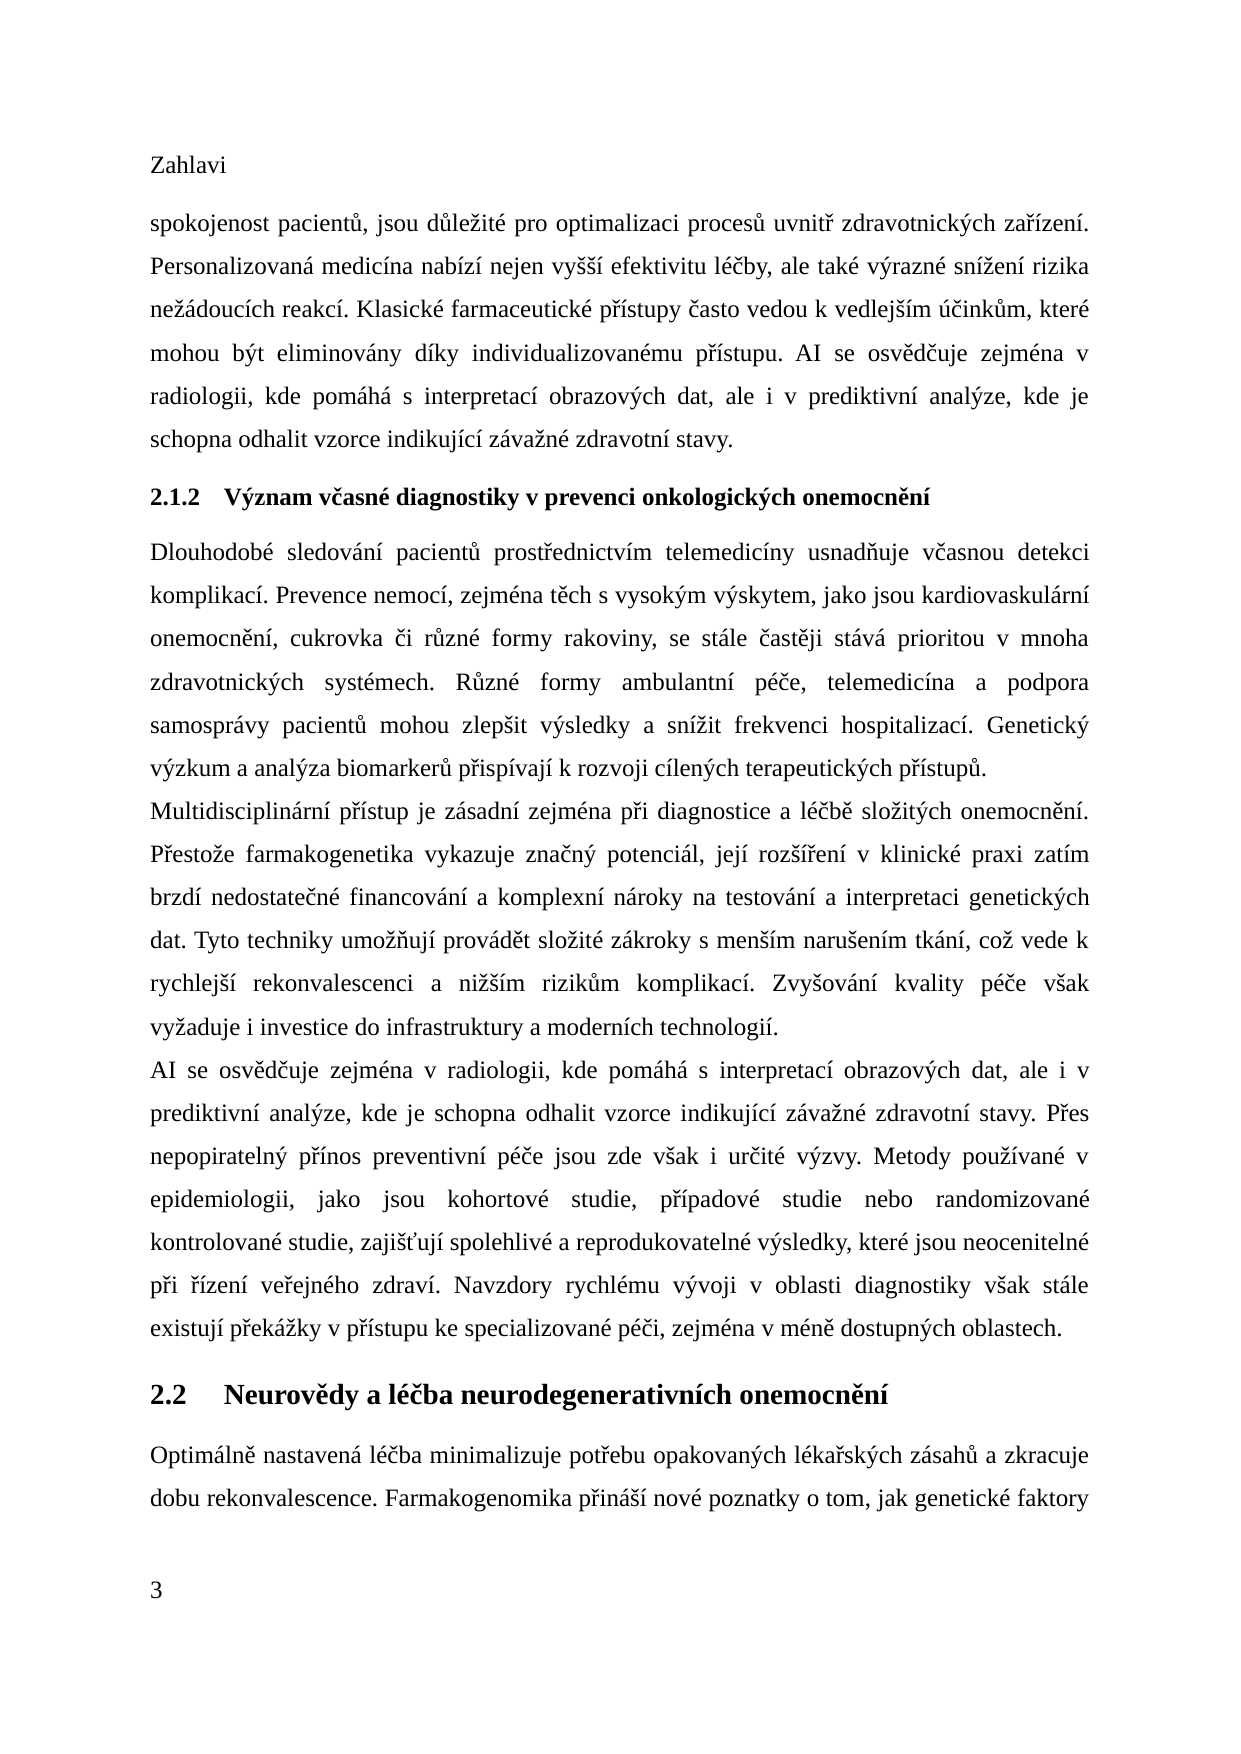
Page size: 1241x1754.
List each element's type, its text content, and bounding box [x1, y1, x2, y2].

subtitle Význam včasné diagnostiky v prevenci onkologických onemocnění [150, 482, 1090, 510]
text spokojenost pacientů, jsou důležité pro optimalizaci procesů uvnitř zdravotnických zařízení. Personalizovaná medicína nabízí nejen vyšší efektivitu léčby, ale také výrazné snížení rizika nežádoucích reakcí. Klasické farmaceutické přístupy často vedou k vedlejším účinkům, které mohou být eliminovány díky individualizovanému přístupu. AI se osvědčuje zejména v radiologii, kde pomáhá s interpretací obrazových dat, ale i v prediktivní analýze, kde je schopna odhalit vzorce indikující závažné zdravotní stavy. [150, 208, 1090, 453]
text Multidisciplinární přístup je zásadní zejména při diagnostice a léčbě složitých onemocnění. Přestože farmakogenetika vykazuje značný potenciál, její rozšíření v klinické praxi zatím brzdí nedostatečné financování a komplexní nároky na testování a interpretaci genetických dat. Tyto techniky umožňují provádět složité zákroky s menším narušením tkání, což vede k rychlejší rekonvalescenci a nižším rizikům komplikací. Zvyšování kvality péče však vyžaduje i investice do infrastruktury a moderních technologií. [150, 796, 1090, 1040]
text Optimálně nastavená léčba minimalizuje potřebu opakovaných lékařských zásahů a zkracuje dobu rekonvalescence. Farmakogenomika přináší nové poznatky o tom, jak genetické faktory [150, 1440, 1090, 1512]
text Dlouhodobé sledování pacientů prostřednictvím telemedicíny usnadňuje včasnou detekci komplikací. Prevence nemocí, zejména těch s vysokým výskytem, jako jsou kardiovaskulární onemocnění, cukrovka či různé formy rakoviny, se stále častěji stává prioritou v mnoha zdravotnických systémech. Různé formy ambulantní péče, telemedicína a podpora samosprávy pacientů mohou zlepšit výsledky a snížit frekvenci hospitalizací. Genetický výzkum a analýza biomarkerů přispívají k rozvoji cílených terapeutických přístupů. [150, 537, 1090, 782]
text AI se osvědčuje zejména v radiologii, kde pomáhá s interpretací obrazových dat, ale i v prediktivní analýze, kde je schopna odhalit vzorce indikující závažné zdravotní stavy. Přes nepopiratelný přínos preventivní péče jsou zde však i určité výzvy. Metody používané v epidemiologii, jako jsou kohortové studie, případové studie nebo randomizované kontrolované studie, zajišťují spolehlivé a reprodukovatelné výsledky, které jsou neocenitelné při řízení veřejného zdraví. Navzdory rychlému vývoji v oblasti diagnostiky však stále existují překážky v přístupu ke specializované péči, zejména v méně dostupných oblastech. [150, 1055, 1090, 1342]
subtitle Neurovědy a léčba neurodegenerativních onemocnění [150, 1377, 1090, 1411]
